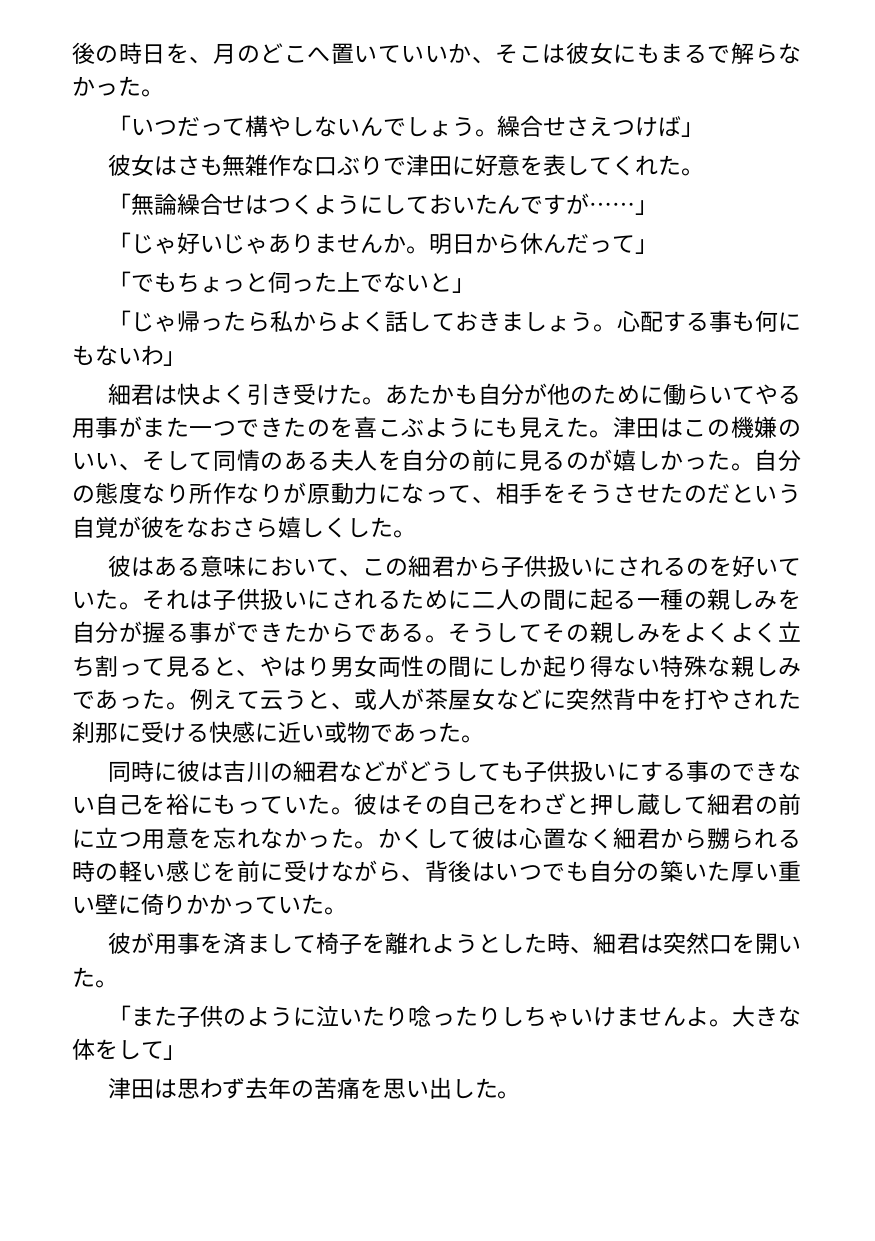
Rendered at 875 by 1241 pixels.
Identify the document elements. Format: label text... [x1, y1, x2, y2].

text 津田は思わず去年の苦痛を思い出した。 [72, 1071, 802, 1104]
text 「また子供のように泣いたり唸ったりしちゃいけませんよ。大きな体をして」 [72, 998, 802, 1065]
text 「でもちょっと伺った上でないと」 [72, 265, 802, 298]
text 後の時日を、月のどこへ置いていいか、そこは彼女にもまるで解らなかった。 [72, 36, 802, 102]
text 同時に彼は吉川の細君などがどうしても子供扱いにする事のできない自己を裕にもっていた。彼はその自己をわざと押し蔵して細君の前に立つ用意を忘れなかった。かくして彼は心置なく細君から嬲られる時の軽い感じを前に受けながら、背後はいつでも自分の築いた厚い重い壁に倚りかかっていた。 [72, 754, 802, 920]
text 「無論繰合せはつくようにしておいたんですが……」 [72, 187, 802, 220]
text 「いつだって構やしないんでしょう。繰合せさえつけば」 [72, 108, 802, 142]
text 「じゃ好いじゃありませんか。明日から休んだって」 [72, 226, 802, 259]
text 彼が用事を済まして椅子を離れようとした時、細君は突然口を開いた。 [72, 926, 802, 993]
text 細君は快よく引き受けた。あたかも自分が他のために働らいてやる用事がまた一つできたのを喜こぶようにも見えた。津田はこの機嫌のいい、そして同情のある夫人を自分の前に見るのが嬉しかった。自分の態度なり所作なりが原動力になって、相手をそうさせたのだという自覚が彼をなおさら嬉しくした。 [72, 377, 802, 543]
text 「じゃ帰ったら私からよく話しておきましょう。心配する事も何にもないわ」 [72, 304, 802, 371]
text 彼はある意味において、この細君から子供扱いにされるのを好いていた。それは子供扱いにされるために二人の間に起る一種の親しみを自分が握る事ができたからである。そうしてその親しみをよくよく立ち割って見ると、やはり男女両性の間にしか起り得ない特殊な親しみであった。例えて云うと、或人が茶屋女などに突然背中を打やされた刹那に受ける快感に近い或物であった。 [72, 549, 802, 748]
text 彼女はさも無雑作な口ぶりで津田に好意を表してくれた。 [72, 148, 802, 181]
